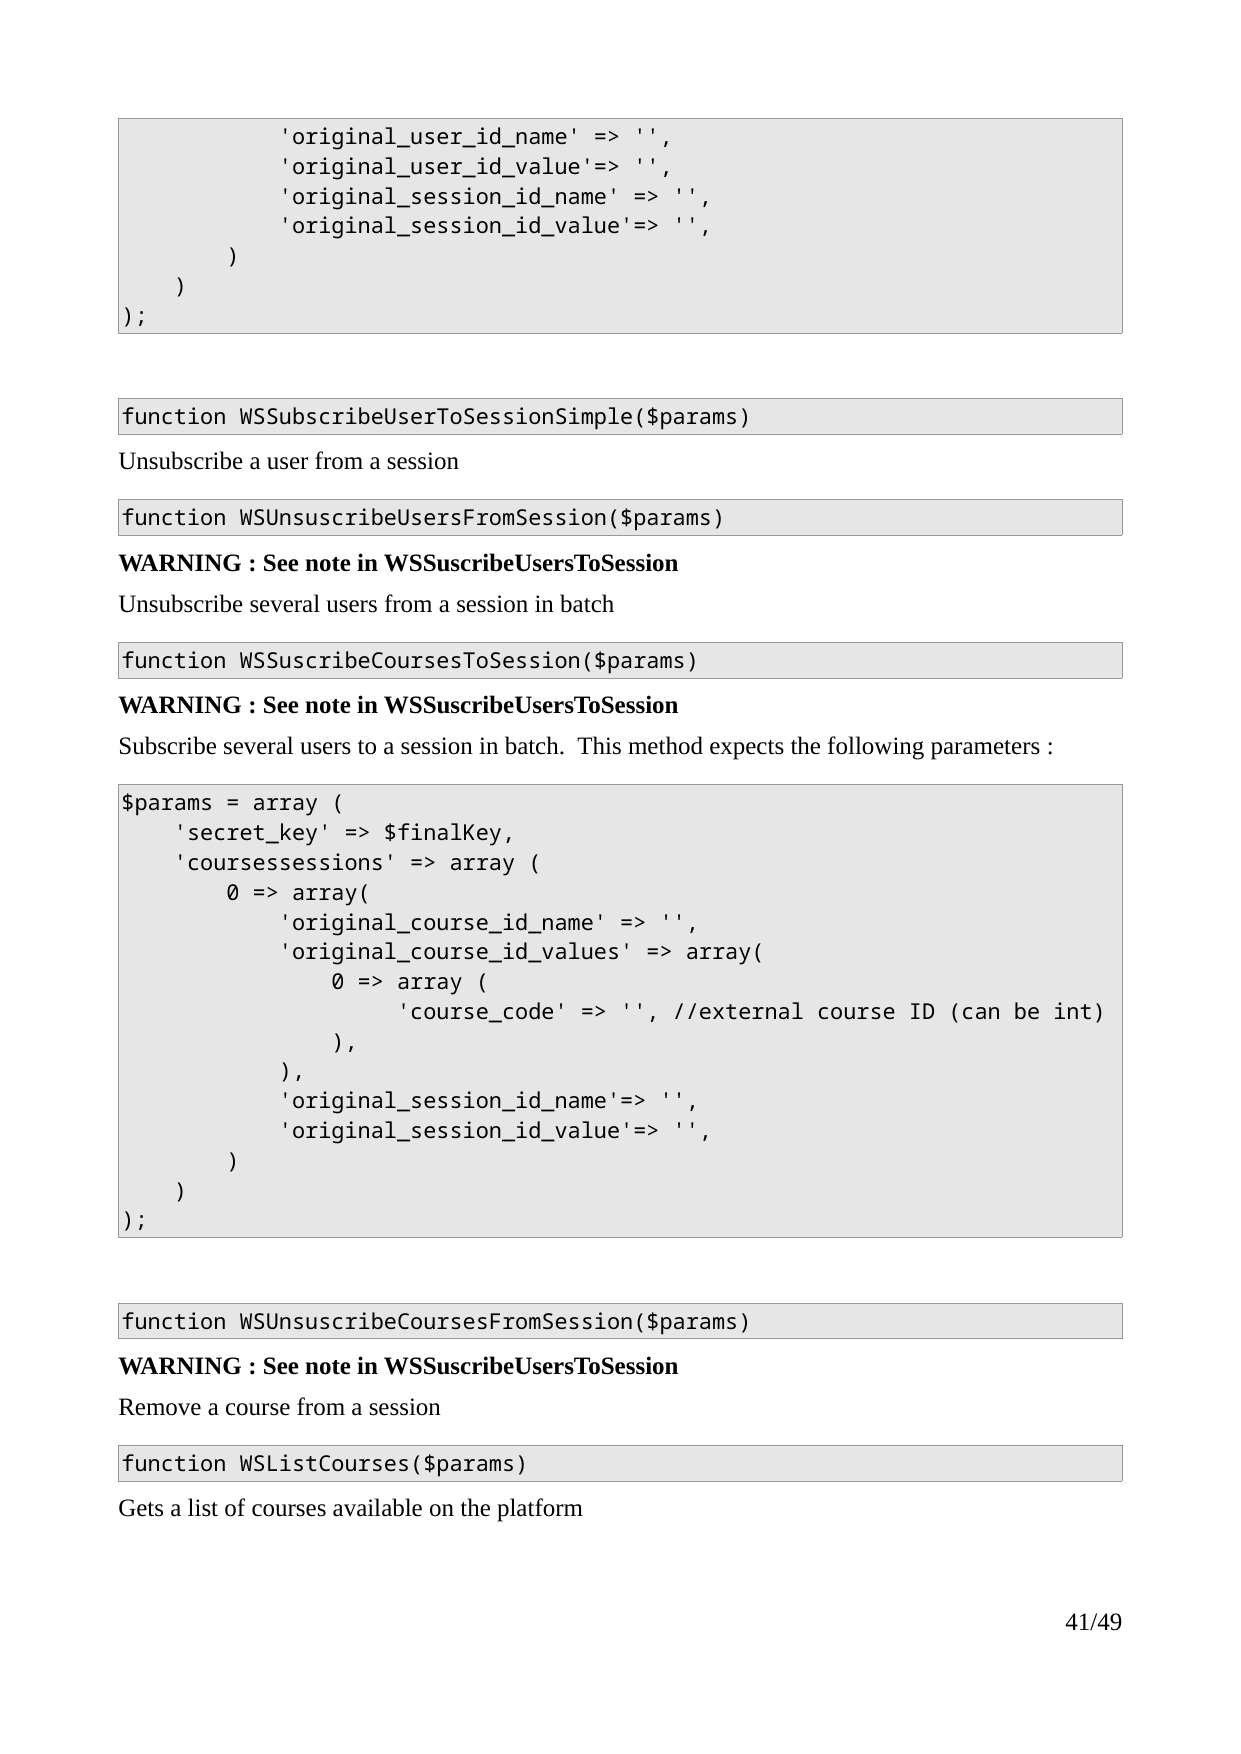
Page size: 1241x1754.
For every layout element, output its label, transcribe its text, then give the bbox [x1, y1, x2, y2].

text Gets a list of courses available on the platform [118, 1493, 1122, 1522]
text Subscribe several users to a session in batch. This method expects the following parameters : [118, 731, 1122, 760]
text function WSUnsuscribeCoursesFromSession($params) [119, 1304, 1122, 1338]
text function WSUnsuscribeUsersFromSession($params) [119, 500, 1122, 535]
text function WSSuscribeCoursesToSession($params) [119, 643, 1122, 678]
text Remove a course from a session [118, 1392, 1122, 1421]
text Unsubscribe a user from a session [118, 446, 1122, 475]
text 'original_user_id_name' => '', 'original_user_id_value'=> '', 'original_session_id_name' => '', 'original_session_id_value'=> '', ) ) ); [119, 119, 1122, 333]
text WARNING : See note in WSSuscribeUsersToSession [118, 1351, 1122, 1380]
text function WSSubscribeUserToSessionSimple($params) [119, 399, 1122, 434]
text Unsubscribe several users from a session in batch [118, 589, 1122, 618]
text $params = array ( 'secret_key' => $finalKey, 'coursessessions' => array ( 0 => array( 'original_course_id_name' => '', 'original_course_id_values' => array( 0 => array ( 'course_code' => '', //external course ID (can be int) ), ), 'original_session_id_name'=> '', 'original_session_id_value'=> '', ) ) ); [119, 785, 1122, 1237]
text WARNING : See note in WSSuscribeUsersToSession [118, 690, 1122, 719]
text WARNING : See note in WSSuscribeUsersToSession [118, 548, 1122, 576]
text function WSListCourses($params) [119, 1446, 1122, 1481]
